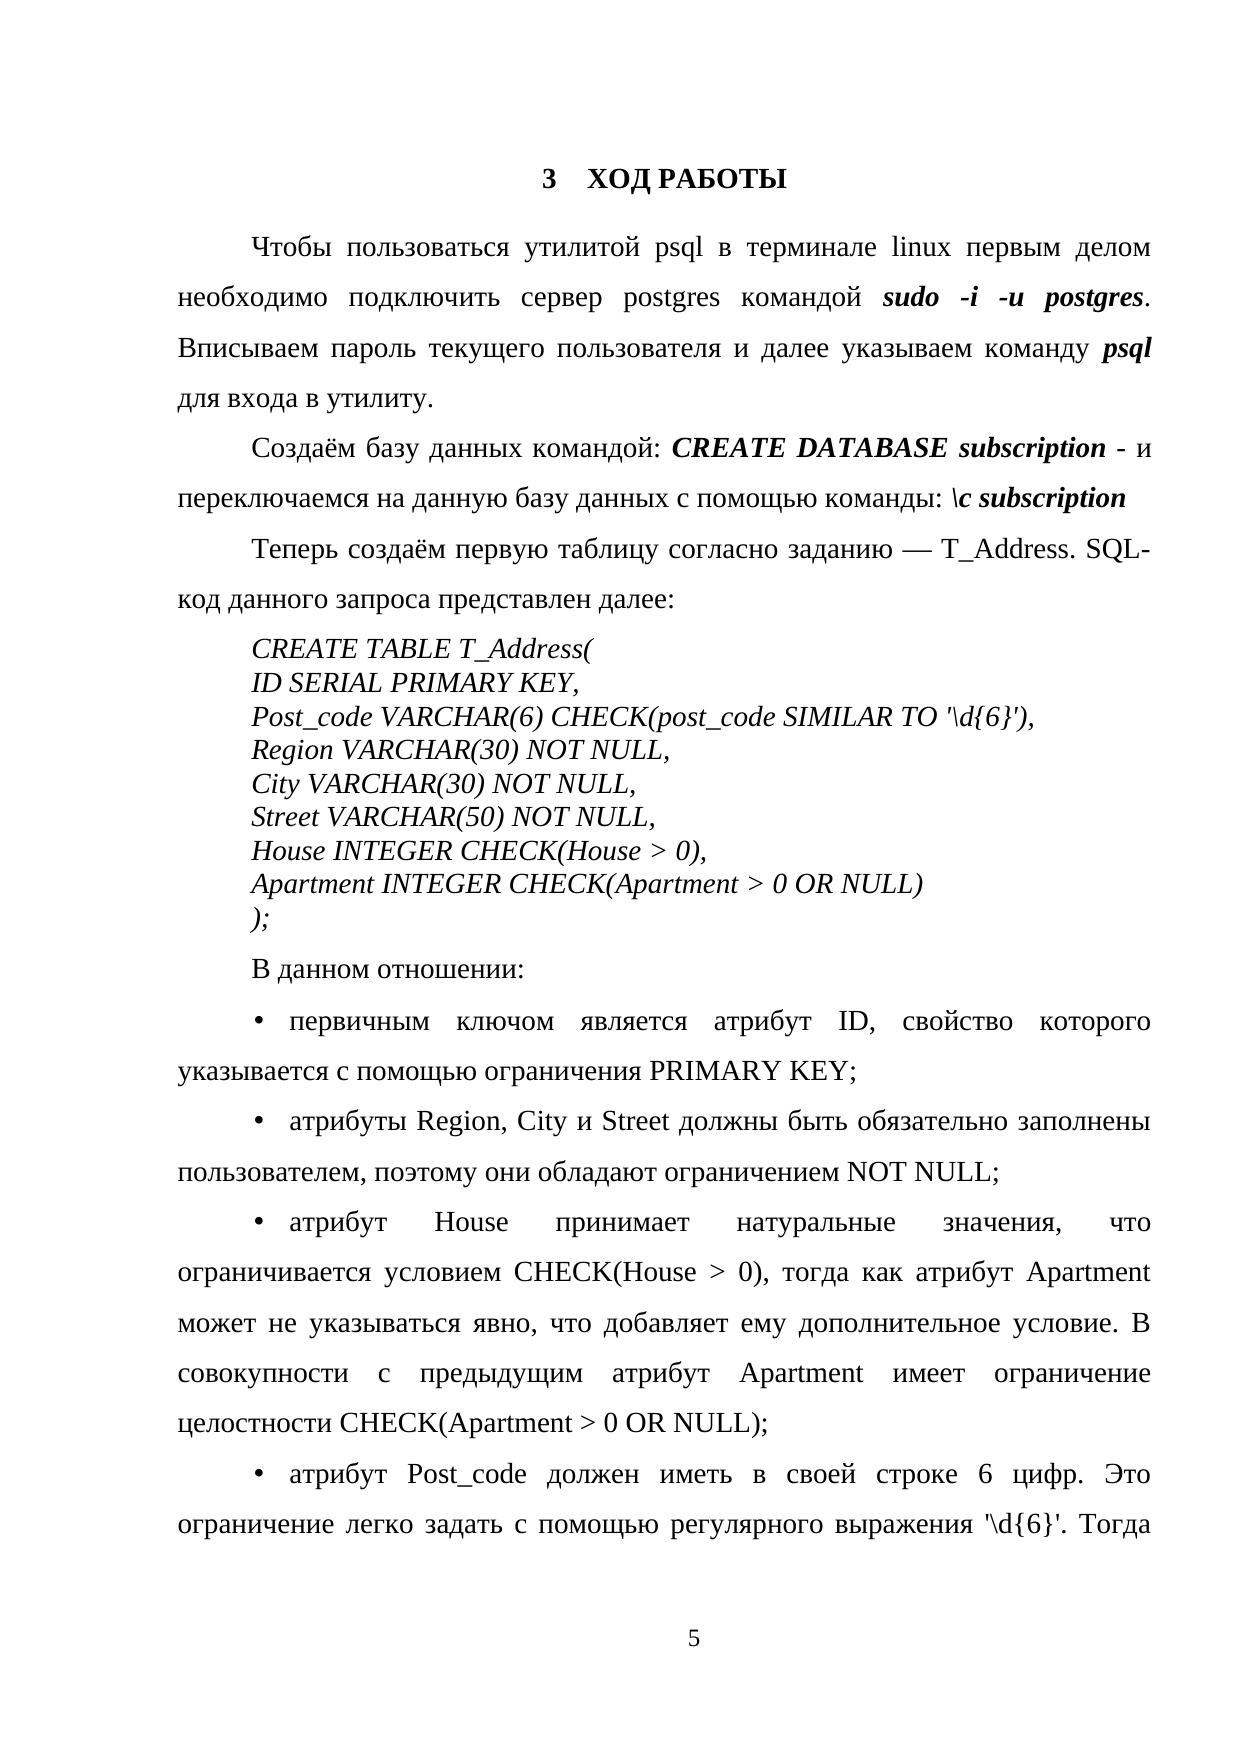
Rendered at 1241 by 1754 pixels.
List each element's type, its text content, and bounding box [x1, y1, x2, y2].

list атрибуты Region, City и Street должны быть обязательно заполнены пользователем, поэтому они обладают ограничением NOT NULL; [177, 1103, 1152, 1187]
text Post_code VARCHAR(6) CHECK(post_code SIMILAR TO '\d{6}'), [177, 699, 1152, 732]
text ID SERIAL PRIMARY KEY, [177, 665, 1152, 699]
text ); [177, 900, 1152, 933]
text Street VARCHAR(50) NOT NULL, [177, 799, 1152, 833]
subtitle ХОД РАБОТЫ [177, 161, 1152, 194]
text City VARCHAR(30) NOT NULL, [177, 766, 1152, 799]
text Чтобы пользоваться утилитой psql в терминале linux первым делом необходимо подключить сервер postgres командой sudo -i -u postgres. Вписываем пароль текущего пользователя и далее указываем команду psql для входа в утилиту. [177, 229, 1152, 413]
text Теперь создаём первую таблицу согласно заданию — T_Address. SQL-код данного запроса представлен далее: [177, 531, 1152, 615]
list атрибут Post_code должен иметь в своей строке 6 цифр. Это ограничение легко задать с помощью регулярного выражения '\d{6}'. Тогда [177, 1456, 1152, 1540]
list атрибут House принимает натуральные значения, что ограничивается условием CHECK(House > 0), тогда как атрибут Apartment может не указываться явно, что добавляет ему дополнительное условие. В совокупности с предыдущим атрибут Apartment имеет ограничение целостности CHECK(Apartment > 0 OR NULL); [177, 1204, 1152, 1439]
text Apartment INTEGER CHECK(Apartment > 0 OR NULL) [177, 866, 1152, 900]
list первичным ключом является атрибут ID, свойство которого указывается с помощью ограничения PRIMARY KEY; [177, 1003, 1152, 1087]
text House INTEGER CHECK(House > 0), [177, 833, 1152, 866]
text В данном отношении: [177, 951, 1152, 985]
text Создаём базу данных командой: CREATE DATABASE subscription - и переключаемся на данную базу данных с помощью команды: \c subscription [177, 430, 1152, 514]
text CREATE TABLE T_Address( [177, 632, 1152, 665]
text Region VARCHAR(30) NOT NULL, [177, 732, 1152, 766]
